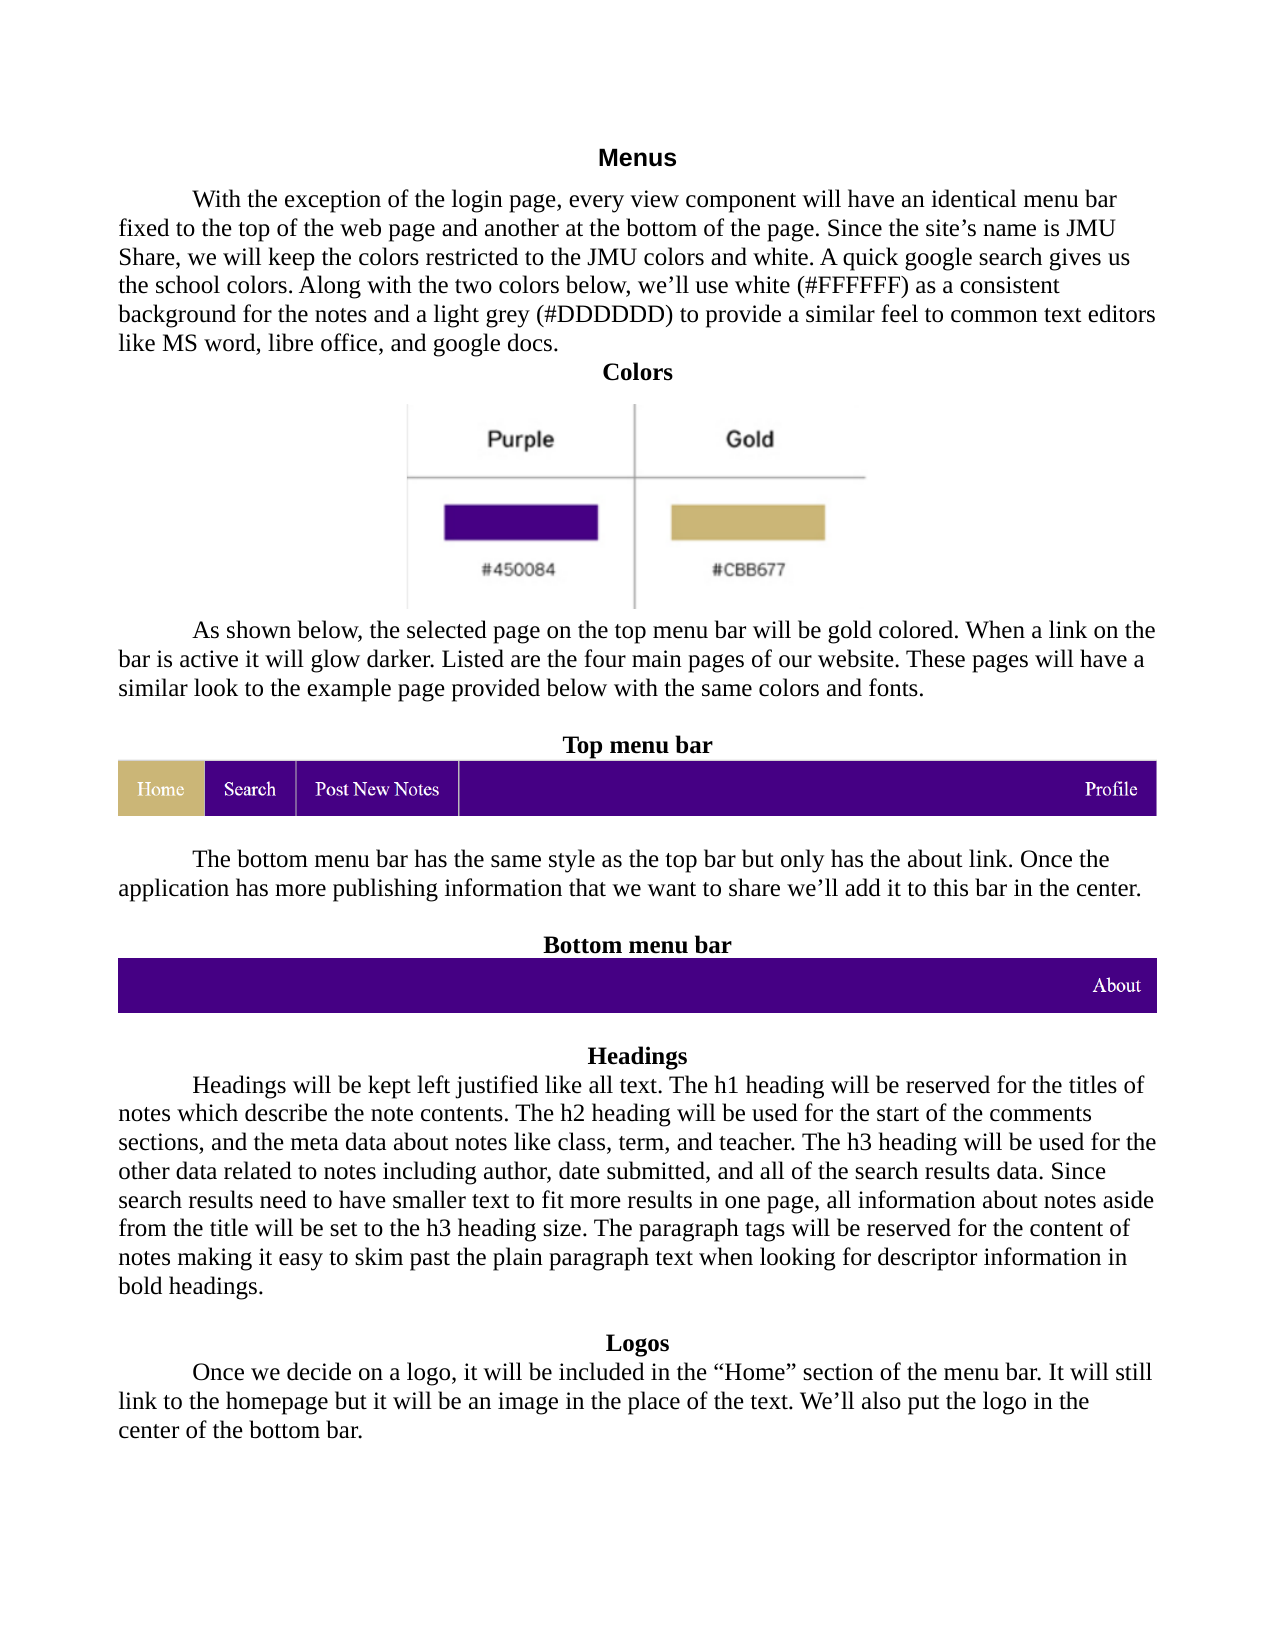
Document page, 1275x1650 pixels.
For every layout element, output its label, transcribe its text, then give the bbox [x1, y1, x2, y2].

text Once we decide on a logo, it will be included in the “Home” section of the menu bar. It will still link to the homepage but it will be an image in the place of the text. We’ll also put the logo in the center of the bottom bar. [118, 1357, 1157, 1443]
text The bottom menu bar has the same style as the top bar but only has the about link. Once the application has more publishing information that we want to share we’ll add it to this bar in the center. [118, 844, 1157, 901]
subtitle Menus [118, 143, 1157, 172]
text Top menu bar [118, 731, 1157, 759]
picture [406, 404, 869, 609]
text Headings [118, 1041, 1157, 1070]
text Logos [118, 1328, 1157, 1357]
text Colors [118, 357, 1157, 386]
picture [118, 759, 1157, 816]
text As shown below, the selected page on the top menu bar will be gold colored. When a link on the bar is active it will glow darker. Listed are the four main pages of our website. These pages will have a similar look to the example page provided below with the same colors and fonts. [118, 616, 1157, 702]
text Headings will be kept left justified like all text. The h1 heading will be reserved for the titles of notes which describe the note contents. The h2 heading will be used for the start of the comments sections, and the meta data about notes like class, term, and teacher. The h3 heading will be used for the other data related to notes including author, date submitted, and all of the search results data. Since search results need to have smaller text to fit more results in one page, all information about notes aside from the title will be set to the h3 heading size. The paragraph tags will be reserved for the content of notes making it easy to skim past the plain paragraph text when looking for descriptor information in bold headings. [118, 1070, 1157, 1300]
picture [118, 958, 1157, 1013]
text With the exception of the login page, every view component will have an identical menu bar fixed to the top of the web page and another at the bottom of the page. Since the site’s name is JMU Share, we will keep the colors restricted to the JMU colors and white. A quick google search gives us the school colors. Along with the two colors below, we’ll use white (#FFFFFF) as a consistent background for the notes and a light grey (#DDDDDD) to provide a similar feel to common text editors like MS word, libre office, and google docs. [118, 184, 1157, 357]
text Bottom menu bar [118, 930, 1157, 958]
